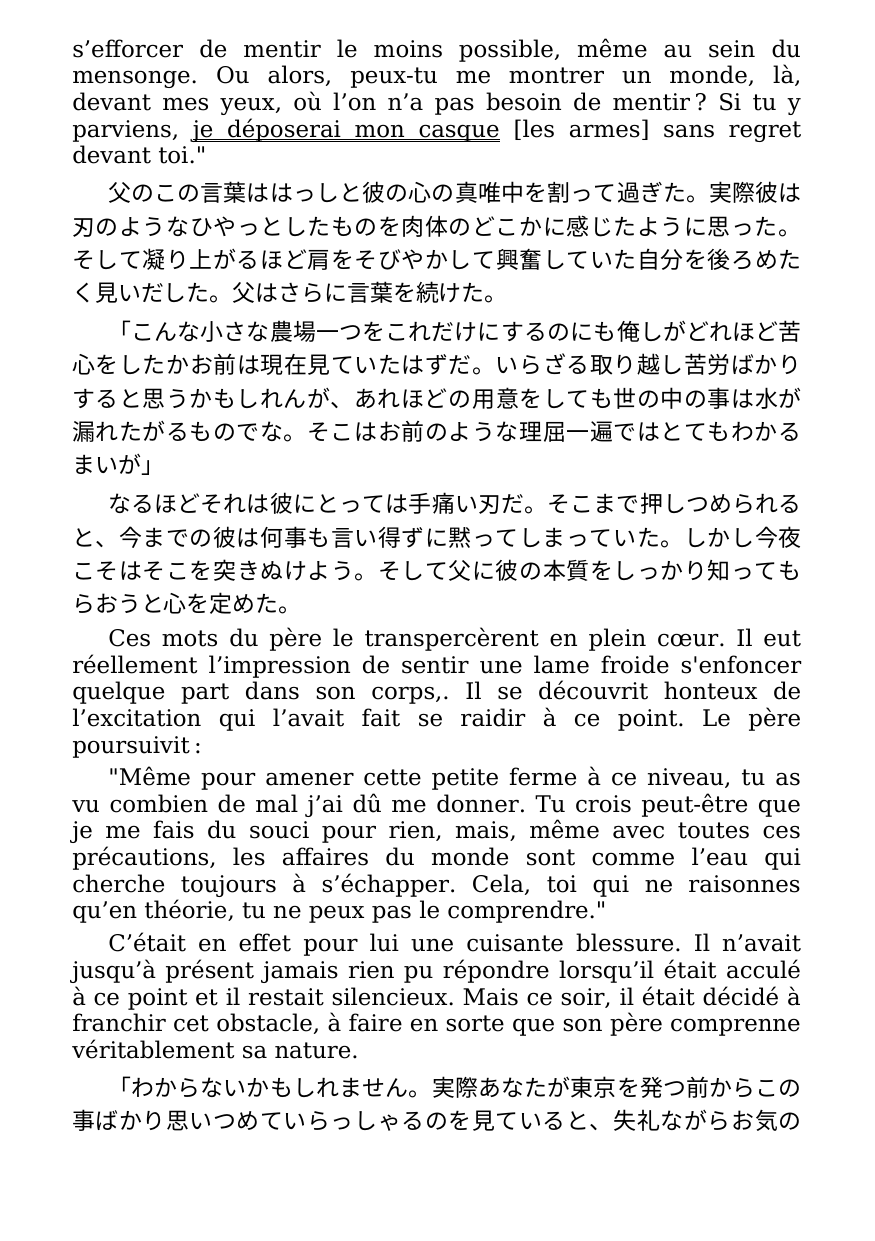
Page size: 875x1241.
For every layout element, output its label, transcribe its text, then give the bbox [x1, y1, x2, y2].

text 「こんな小さな農場一つをこれだけにするのにも俺しがどれほど苦心をしたかお前は現在見ていたはずだ。いらざる取り越し苦労ばかりすると思うかもしれんが、あれほどの用意をしても世の中の事は水が漏れたがるものでな。そこはお前のような理屈一遍ではとてもわかるまいが」 [72, 314, 802, 480]
text なるほどそれは彼にとっては手痛い刃だ。そこまで押しつめられると、今までの彼は何事も言い得ずに黙ってしまっていた。しかし今夜こそはそこを突きぬけよう。そして父に彼の本質をしっかり知ってもらおうと心を定めた。 [72, 486, 802, 619]
text Ces mots du père le transpercèrent en plein cœur. Il eut réellement l’impression de sentir une lame froide s'enfoncer quelque part dans son corps,. Il se découvrit honteux de l’excitation qui l’avait fait se raidir à ce point. Le père poursuivit : [72, 625, 802, 758]
text "Même pour amener cette petite ferme à ce niveau, tu as vu combien de mal j’ai dû me donner. Tu crois peut-être que je me fais du souci pour rien, mais, même avec toutes ces précautions, les affaires du monde sont comme l’eau qui cherche toujours à s’échapper. Cela, toi qui ne raisonnes qu’en théorie, tu ne peux pas le comprendre." [72, 764, 802, 924]
text C’était en effet pour lui une cuisante blessure. Il n’avait jusqu’à présent jamais rien pu répondre lorsqu’il était acculé à ce point et il restait silencieux. Mais ce soir, il était décidé à franchir cet obstacle, à faire en sorte que son père comprenne véritablement sa nature. [72, 930, 802, 1064]
text 父のこの言葉ははっしと彼の心の真唯中を割って過ぎた。実際彼は刃のようなひやっとしたものを肉体のどこかに感じたように思った。そして凝り上がるほど肩をそびやかして興奮していた自分を後ろめたく見いだした。父はさらに言葉を続けた。 [72, 175, 802, 308]
text 「わからないかもしれません。実際あなたが東京を発つ前からこの事ばかり思いつめていらっしゃるのを見ていると、失礼ながらお気の [72, 1069, 802, 1136]
text s’efforcer de mentir le moins possible, même au sein du mensonge. Ou alors, peux-tu me montrer un monde, là, devant mes yeux, où l’on n’a pas besoin de mentir ? Si tu y parviens, je déposerai mon casque [les armes] sans regret devant toi." [72, 36, 802, 169]
